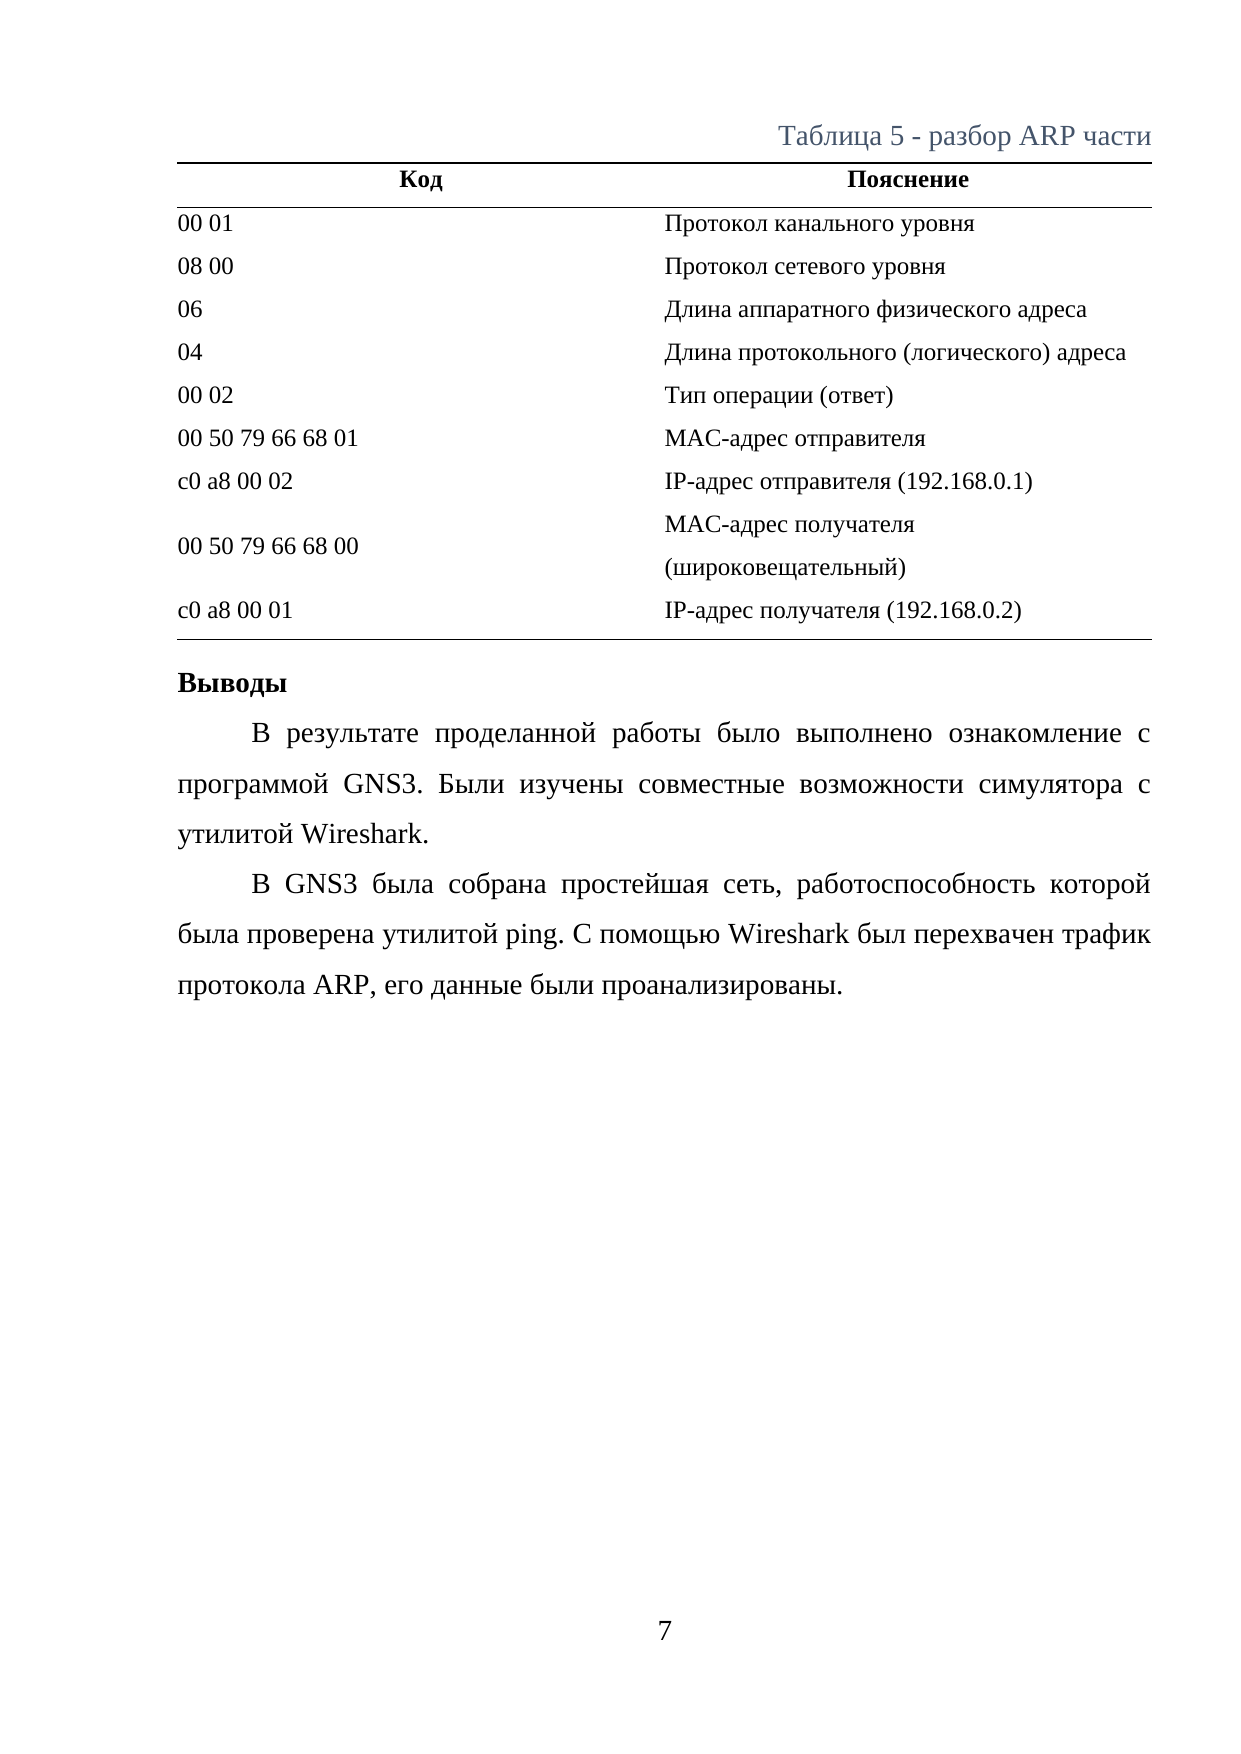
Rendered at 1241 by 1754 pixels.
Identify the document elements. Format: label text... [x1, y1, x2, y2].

table_cell Протокол сетевого уровня [664, 251, 1152, 294]
table_cell 00 50 79 66 68 01 [177, 423, 664, 466]
table_cell 00 50 79 66 68 00 [177, 509, 664, 596]
table_cell Протокол канального уровня [664, 208, 1152, 251]
table_cell MAC-адрес отправителя [664, 423, 1152, 466]
text В GNS3 была собрана простейшая сеть, работоспособность которой была проверена утилитой ping. С помощью Wireshark был перехвачен трафик протокола ARP, его данные были проанализированы. [177, 866, 1152, 1001]
table_cell MAC-адрес получателя (широковещательный) [664, 509, 1152, 596]
table_cell 00 02 [177, 380, 664, 423]
table_cell 04 [177, 337, 664, 380]
table_cell Тип операции (ответ) [664, 380, 1152, 423]
table_cell IP-адрес получателя (192.168.0.2) [664, 596, 1152, 638]
table_cell c0 a8 00 02 [177, 466, 664, 509]
text В результате проделанной работы было выполнено ознакомление с программой GNS3. Были изучены совместные возможности симулятора с утилитой Wireshark. [177, 715, 1152, 849]
subtitle Выводы [177, 665, 1152, 699]
table_header Пояснение [664, 164, 1152, 207]
text Таблица 5 - разбор ARP части [177, 118, 1152, 152]
table_cell Длина аппаратного физического адреса [664, 294, 1152, 337]
table_cell 00 01 [177, 208, 664, 251]
table_cell 08 00 [177, 251, 664, 294]
table_cell 06 [177, 294, 664, 337]
table_header Код [177, 164, 664, 207]
table_cell Длина протокольного (логического) адреса [664, 337, 1152, 380]
table_cell IP-адрес отправителя (192.168.0.1) [664, 466, 1152, 509]
table_cell c0 a8 00 01 [177, 596, 664, 638]
